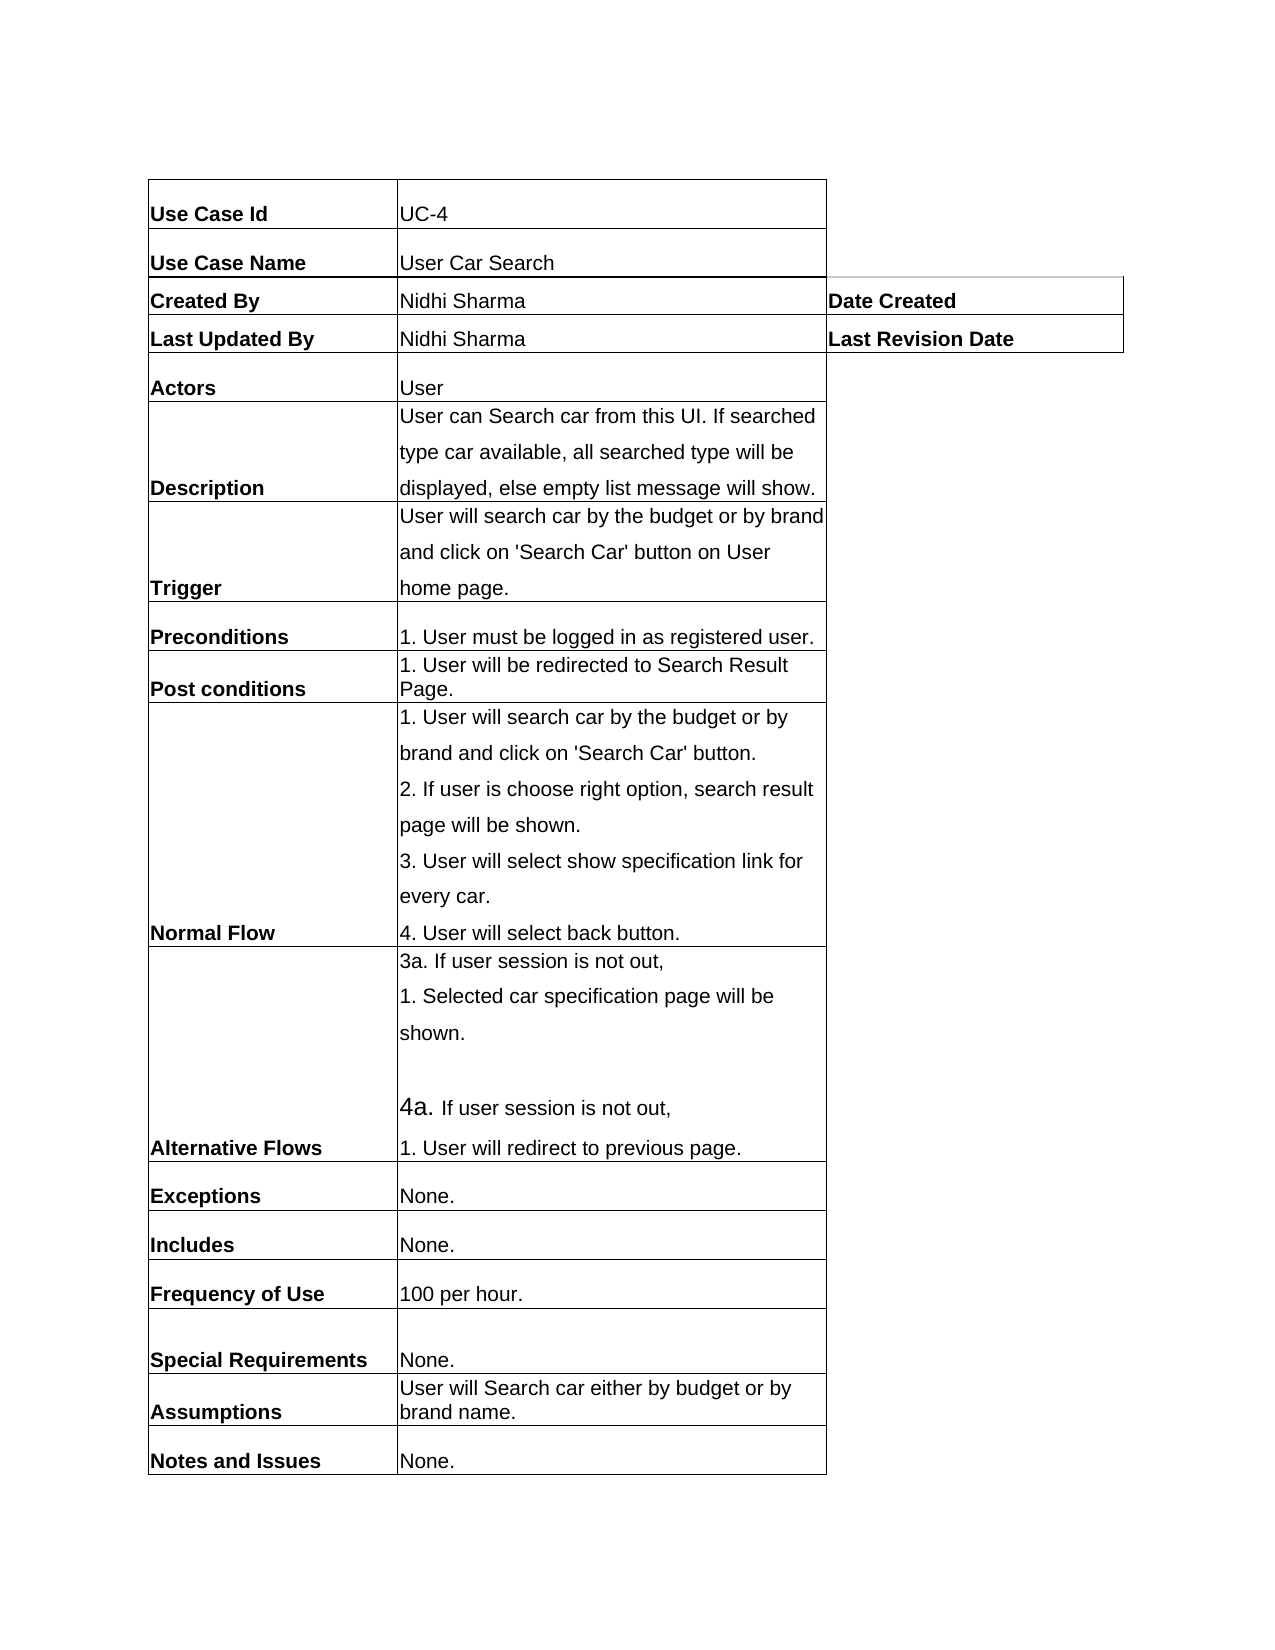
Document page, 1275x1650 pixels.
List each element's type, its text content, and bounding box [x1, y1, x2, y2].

table_cell [827, 1259, 1123, 1307]
table_cell [827, 1210, 1123, 1258]
table_cell 1. User will be redirected to Search Result Page. [398, 651, 826, 702]
table_cell 1. User will search car by the budget or by brand and click on 'Search Car' button. 2. If user is choose right option, search result page will be shown. 3. User will select show specification link for every car. 4. User will select back button. [398, 703, 826, 946]
table_cell Last Revision Date [827, 315, 1123, 352]
table_cell Use Case Name [149, 229, 397, 276]
table_cell [827, 1425, 1123, 1474]
table_cell [827, 228, 1123, 276]
table_cell User Car Search [398, 229, 826, 276]
table_cell Last Updated By [149, 315, 397, 352]
table_cell Trigger [149, 502, 397, 601]
table_cell [827, 601, 1123, 650]
table_cell None. [398, 1211, 826, 1258]
table_cell User can Search car from this UI. If searched type car available, all searched type will be displayed, else empty list message will show. [398, 402, 826, 501]
table_cell [827, 353, 1123, 401]
table_cell Assumptions [149, 1374, 397, 1425]
table_header [827, 179, 1123, 228]
table_cell [827, 1373, 1123, 1425]
table_header UC-4 [398, 180, 826, 228]
table_cell Special Requirements [149, 1309, 397, 1373]
table_cell Date Created [827, 278, 1123, 314]
table_cell None. [398, 1426, 826, 1474]
table_cell [827, 1308, 1123, 1373]
table_cell Normal Flow [149, 703, 397, 946]
table_cell 3a. If user session is not out, 1. Selected car specification page will be shown. 4a. If user session is not out, 1. User will redirect to previous page. [398, 947, 826, 1161]
table_cell Description [149, 402, 397, 501]
table_cell 100 per hour. [398, 1260, 826, 1307]
table_cell [827, 650, 1123, 702]
table_cell None. [398, 1309, 826, 1373]
table_cell [827, 501, 1123, 601]
table_cell None. [398, 1162, 826, 1210]
table_cell 1. User must be logged in as registered user. [398, 602, 826, 650]
table_cell [827, 401, 1123, 501]
table_cell Post conditions [149, 651, 397, 702]
table_cell Actors [149, 353, 397, 401]
table_cell User [398, 353, 826, 401]
table_cell [827, 1161, 1123, 1210]
table_header Use Case Id [149, 180, 397, 228]
table_cell Nidhi Sharma [398, 278, 826, 314]
table_cell User will Search car either by budget or by brand name. [398, 1374, 826, 1425]
table_cell Notes and Issues [149, 1426, 397, 1474]
table_cell Preconditions [149, 602, 397, 650]
table_cell Exceptions [149, 1162, 397, 1210]
table_cell Frequency of Use [149, 1260, 397, 1307]
table_cell [827, 702, 1123, 946]
table_cell Created By [149, 278, 397, 314]
table_cell Nidhi Sharma [398, 315, 826, 352]
table_cell [827, 946, 1123, 1161]
table_cell User will search car by the budget or by brand and click on 'Search Car' button on User home page. [398, 502, 826, 601]
table_cell Alternative Flows [149, 947, 397, 1161]
table_cell Includes [149, 1211, 397, 1258]
